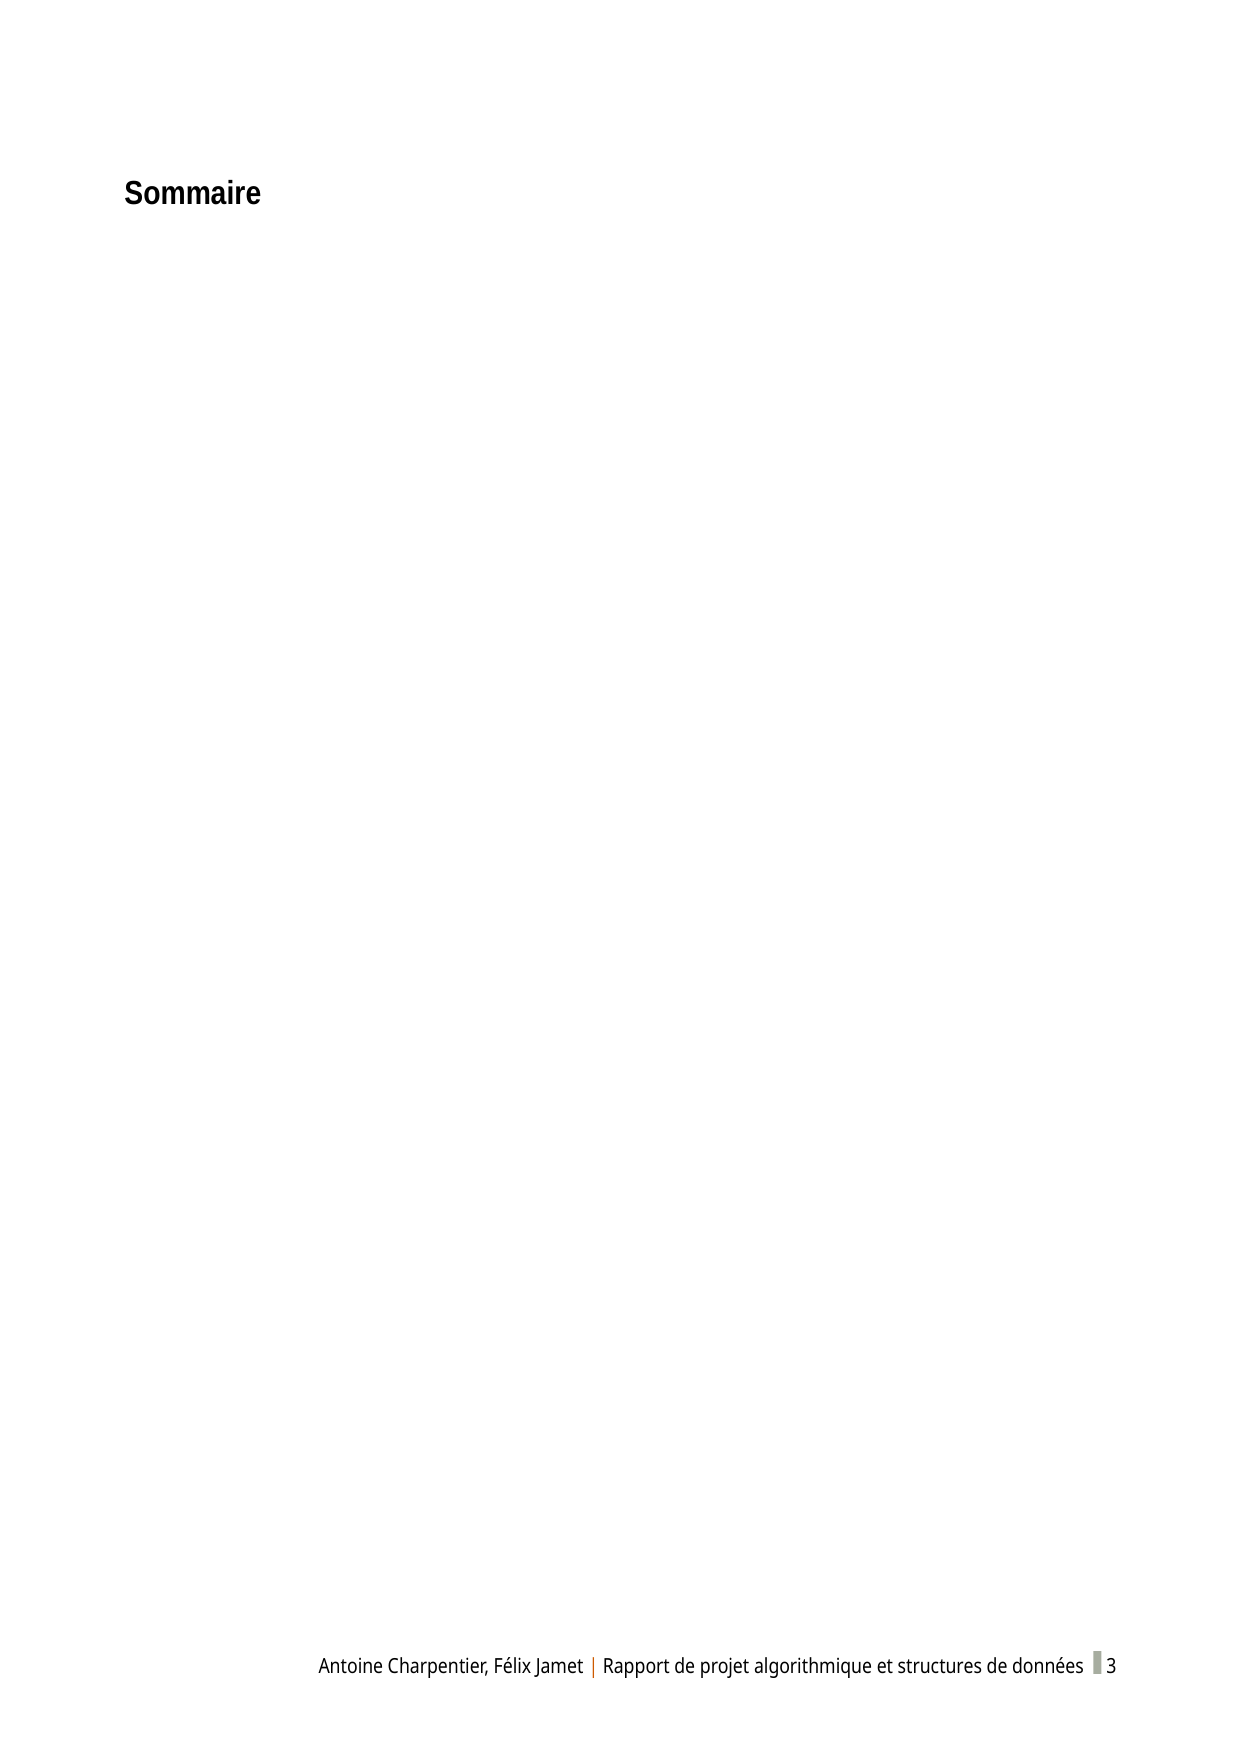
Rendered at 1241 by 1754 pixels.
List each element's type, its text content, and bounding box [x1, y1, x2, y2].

subtitle Sommaire [124, 173, 1116, 211]
picture [1093, 1651, 1102, 1674]
